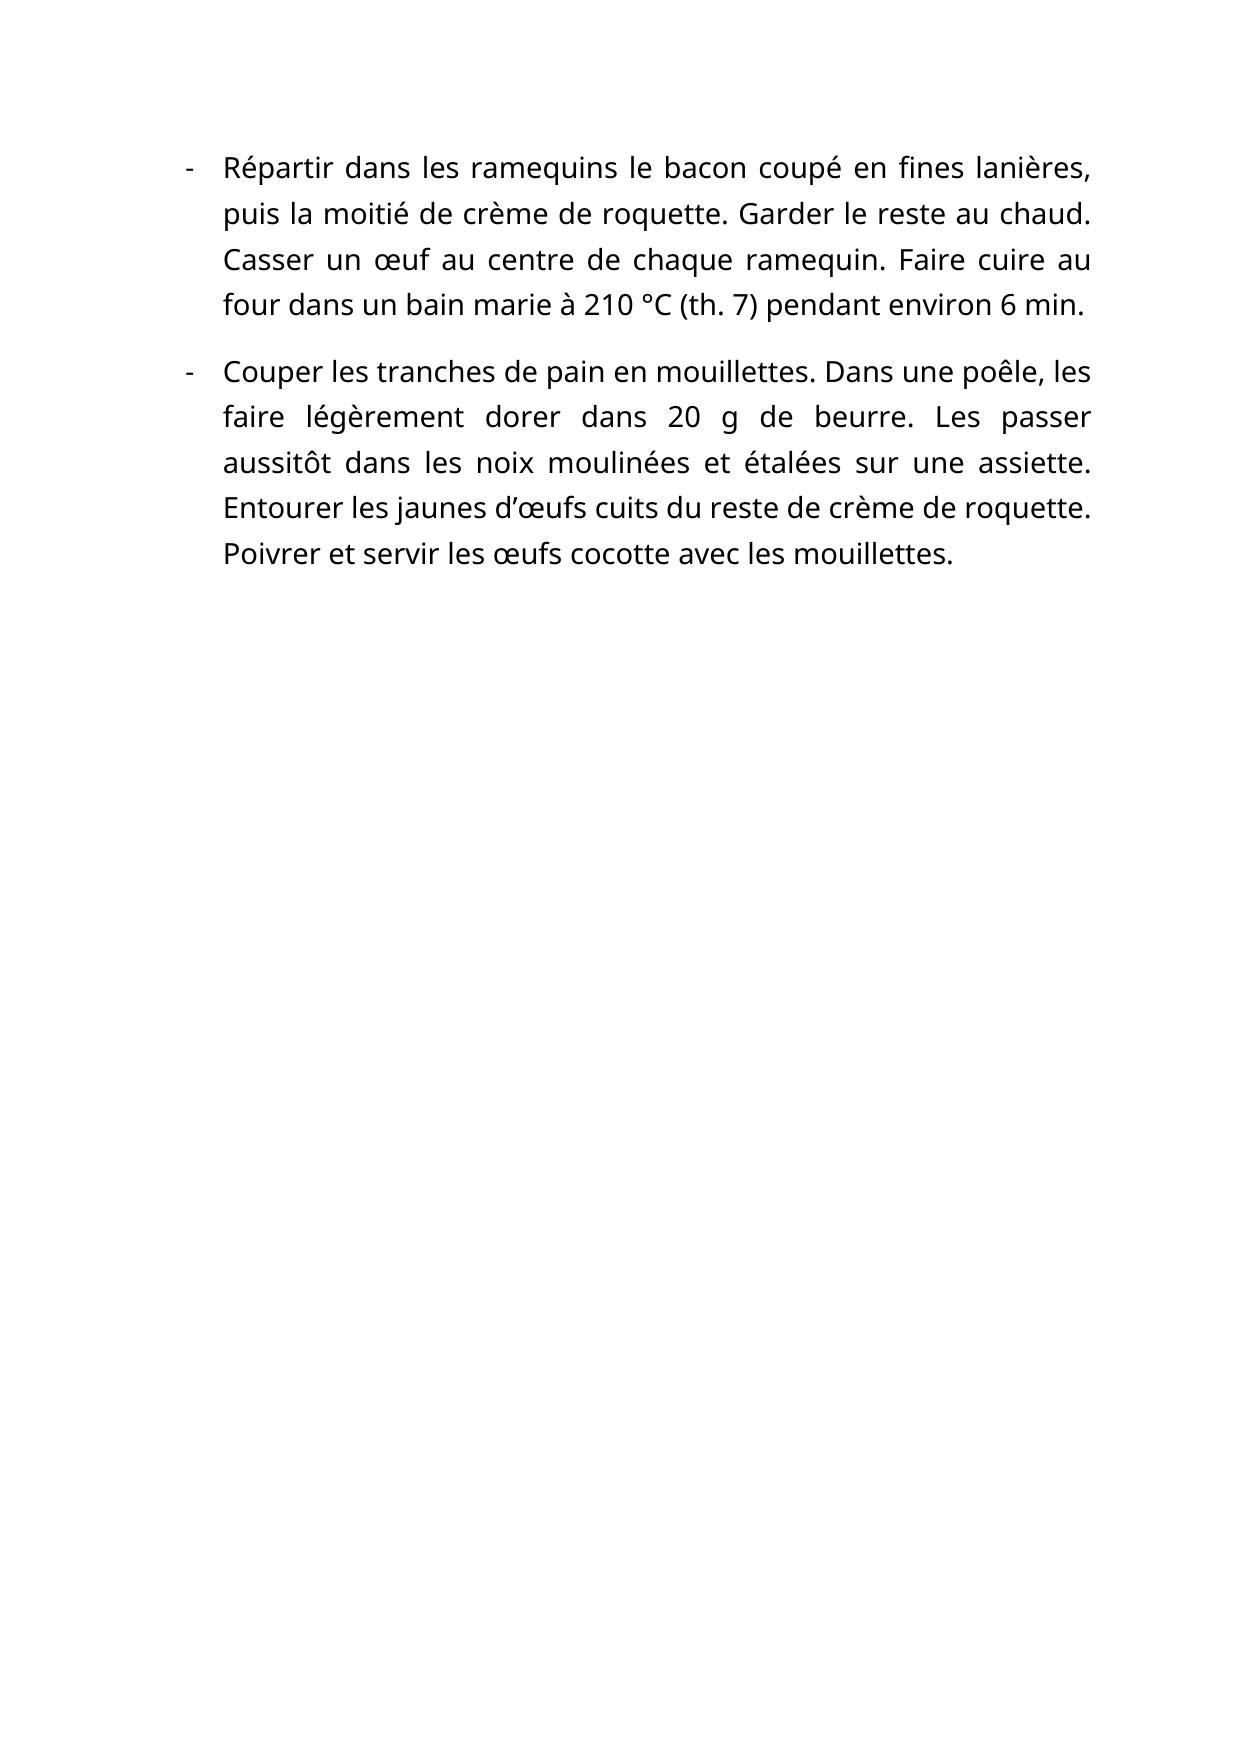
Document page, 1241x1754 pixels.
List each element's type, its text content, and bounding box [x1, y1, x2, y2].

list Couper les tranches de pain en mouillettes. Dans une poêle, les faire légèrement dorer dans 20 g de beurre. Les passer aussitôt dans les noix moulinées et étalées sur une assiette. Entourer les jaunes d’œufs cuits du reste de crème de roquette. Poivrer et servir les œufs cocotte avec les mouillettes. [185, 351, 1093, 573]
list Répartir dans les ramequins le bacon coupé en fines lanières, puis la moitié de crème de roquette. Garder le reste au chaud. Casser un œuf au centre de chaque ramequin. Faire cuire au four dans un bain marie à 210 °C (th. 7) pendant environ 6 min. [185, 148, 1093, 324]
